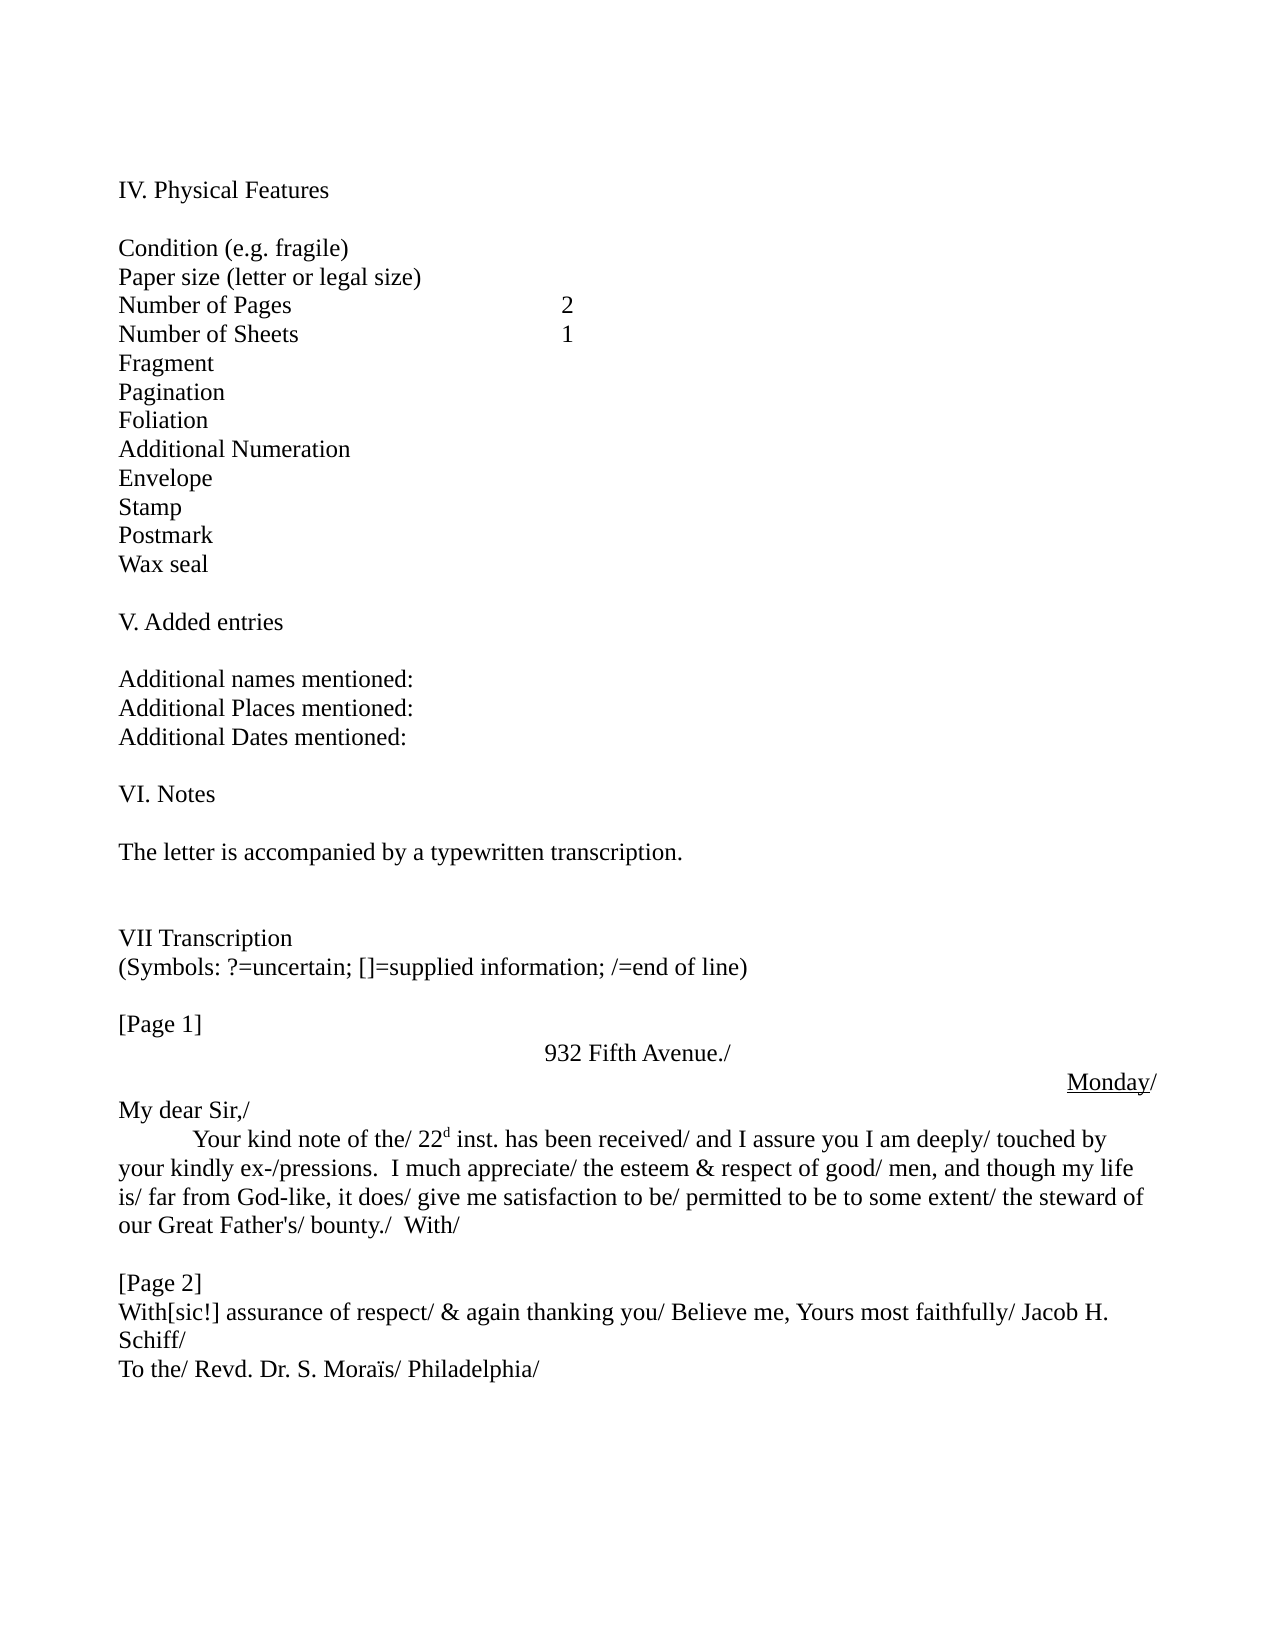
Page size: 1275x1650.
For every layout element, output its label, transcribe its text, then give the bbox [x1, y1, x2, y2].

text Paper size (letter or legal size) [118, 262, 1157, 291]
text Additional names mentioned: [118, 664, 1157, 693]
text Wax seal [118, 549, 1157, 578]
text Monday/ [118, 1067, 1157, 1096]
text [Page 2] [118, 1268, 1157, 1297]
text Postma rk [118, 521, 1157, 549]
text Pagination [118, 377, 1157, 406]
text VI. Notes [118, 779, 1157, 808]
text Fragment [118, 348, 1157, 377]
text Stamp [118, 492, 1157, 521]
text The letter is accompanied by a typewritten transcription. [118, 837, 1157, 866]
text Additional Places mentioned: [118, 693, 1157, 722]
text Additional Dates mentioned: [118, 722, 1157, 751]
text Number of Pages 2 [118, 291, 1157, 319]
text Additional Numeration [118, 434, 1157, 463]
text IV. Physical Features [118, 176, 1157, 204]
text Number of Sheets 1 [118, 319, 1157, 348]
text Envelope [118, 463, 1157, 492]
text 932 Fifth Avenue./ [118, 1038, 1157, 1067]
text V. Added entries [118, 607, 1157, 636]
text Foliation [118, 406, 1157, 434]
text With[sic!] assurance of respect/ & again thanking you/ Believe me, Yours most faithfully/ Jacob H. Schiff/ [118, 1297, 1157, 1354]
text (Symbols: ?=uncertain; []=supplied information; /=end of line) [118, 952, 1157, 981]
text My dear Sir,/ [118, 1096, 1157, 1124]
text Your kind note of the/ 22d inst. has been received/ and I assure you I am deeply/ touched by your kindly ex-/pressions. I much appreciate/ the esteem & respect of good/ men, and though my life is/ far from God-like, it does/ give me satisfaction to be/ permitted to be to some extent/ the steward of our Great Father's/ bounty./ With/ [118, 1124, 1157, 1239]
text To the/ Revd. Dr. S. Moraïs/ Philadelphia/ [118, 1354, 1157, 1383]
text Condition (e.g. fragile) [118, 233, 1157, 262]
text [Page 1] [118, 1009, 1157, 1038]
text VII Transcription [118, 923, 1157, 952]
